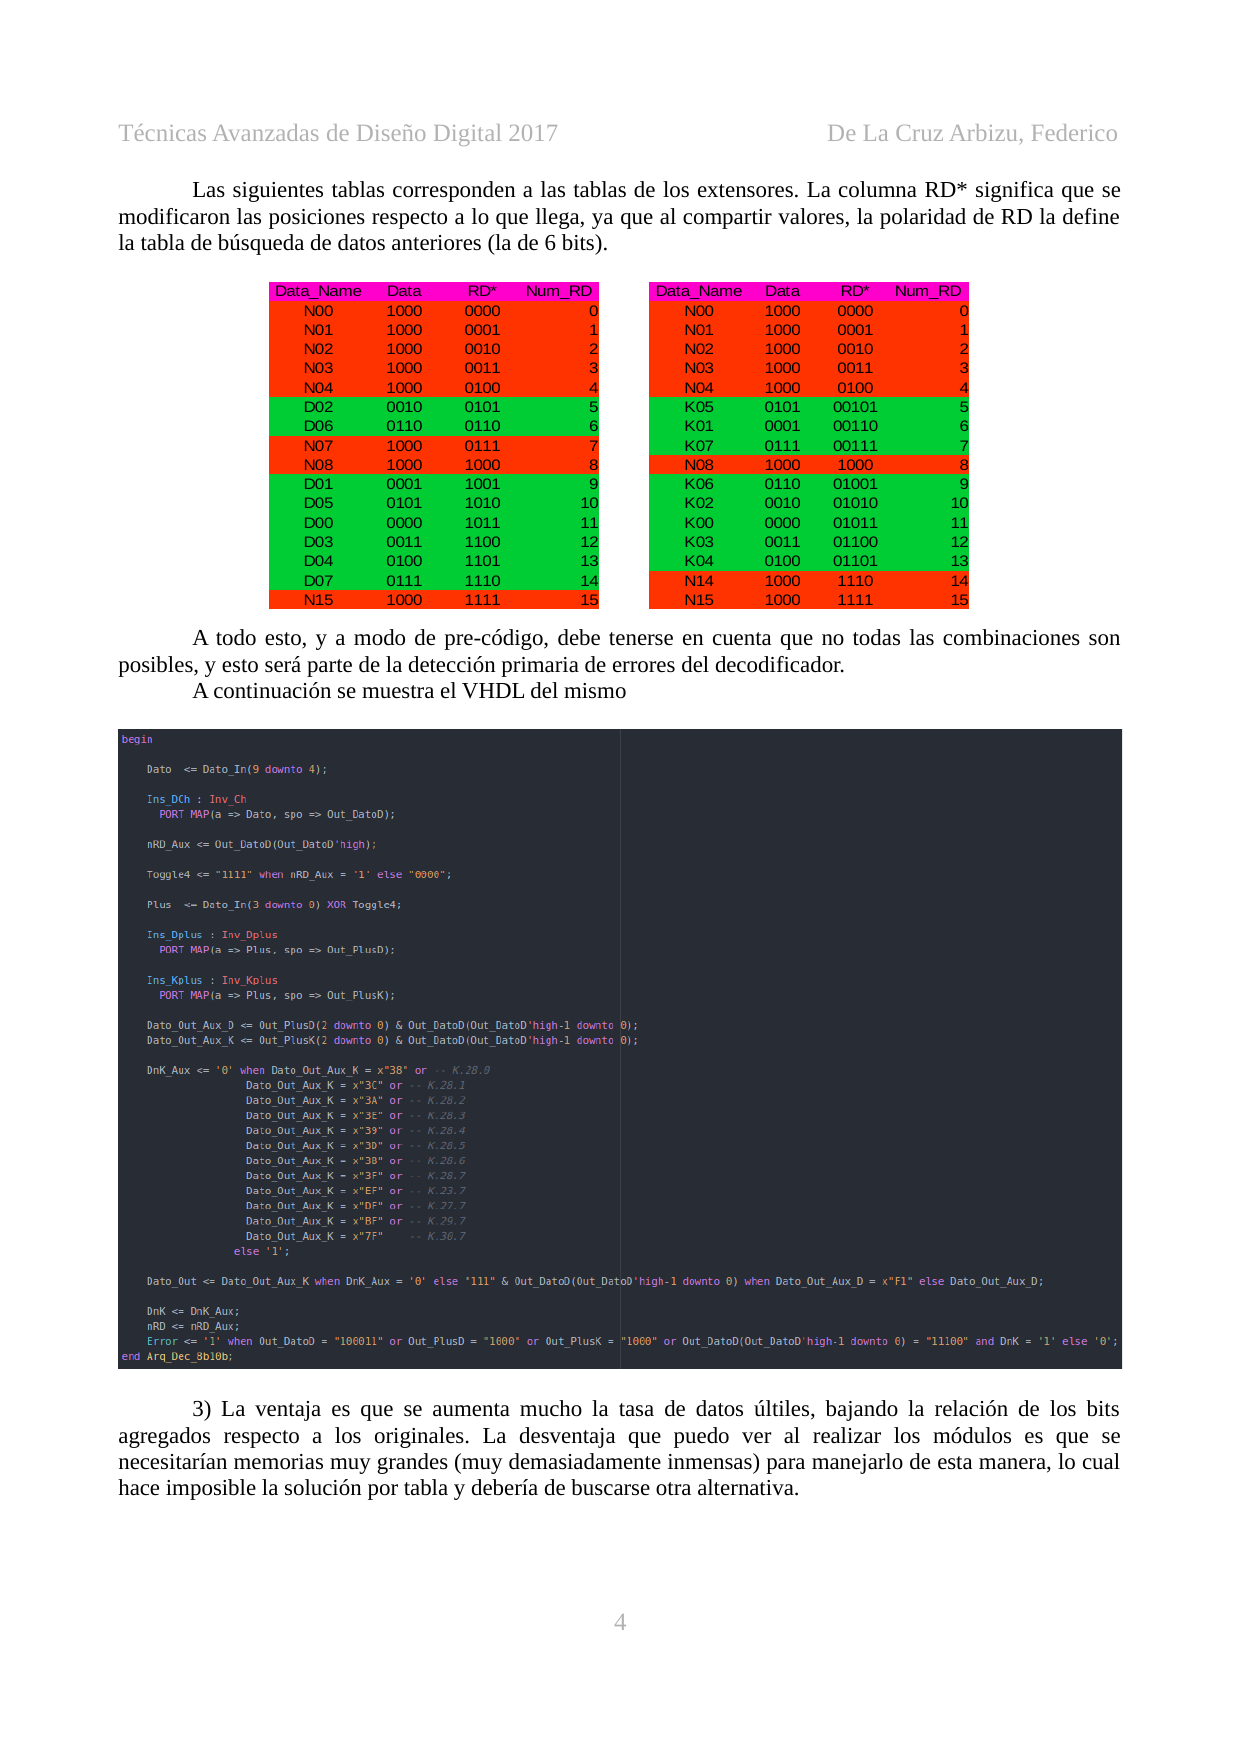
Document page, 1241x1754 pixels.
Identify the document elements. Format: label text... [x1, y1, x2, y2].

picture [118, 729, 1123, 1369]
text Las siguientes tablas corresponden a las tablas de los extensores. La columna RD* significa que se modificaron las posiciones respecto a lo que llega, ya que al compartir valores, la polaridad de RD la define la tabla de búsqueda de datos anteriores (la de 6 bits). [118, 176, 1122, 255]
text A todo esto, y a modo de pre-código, debe tenerse en cuenta que no todas las combinaciones son posibles, y esto será parte de la detección primaria de errores del decodificador. [118, 624, 1122, 677]
text 3) La ventaja es que se aumenta mucho la tasa de datos últiles, bajando la relación de los bits agregados respecto a los originales. La desventaja que puedo ver al realizar los módulos es que se necesitarían memorias muy grandes (muy demasiadamente inmensas) para manejarlo de esta manera, lo cual hace imposible la solución por tabla y debería de buscarse otra alternativa. [118, 1395, 1122, 1501]
text A continuación se muestra el VHDL del mismo [118, 677, 1122, 703]
